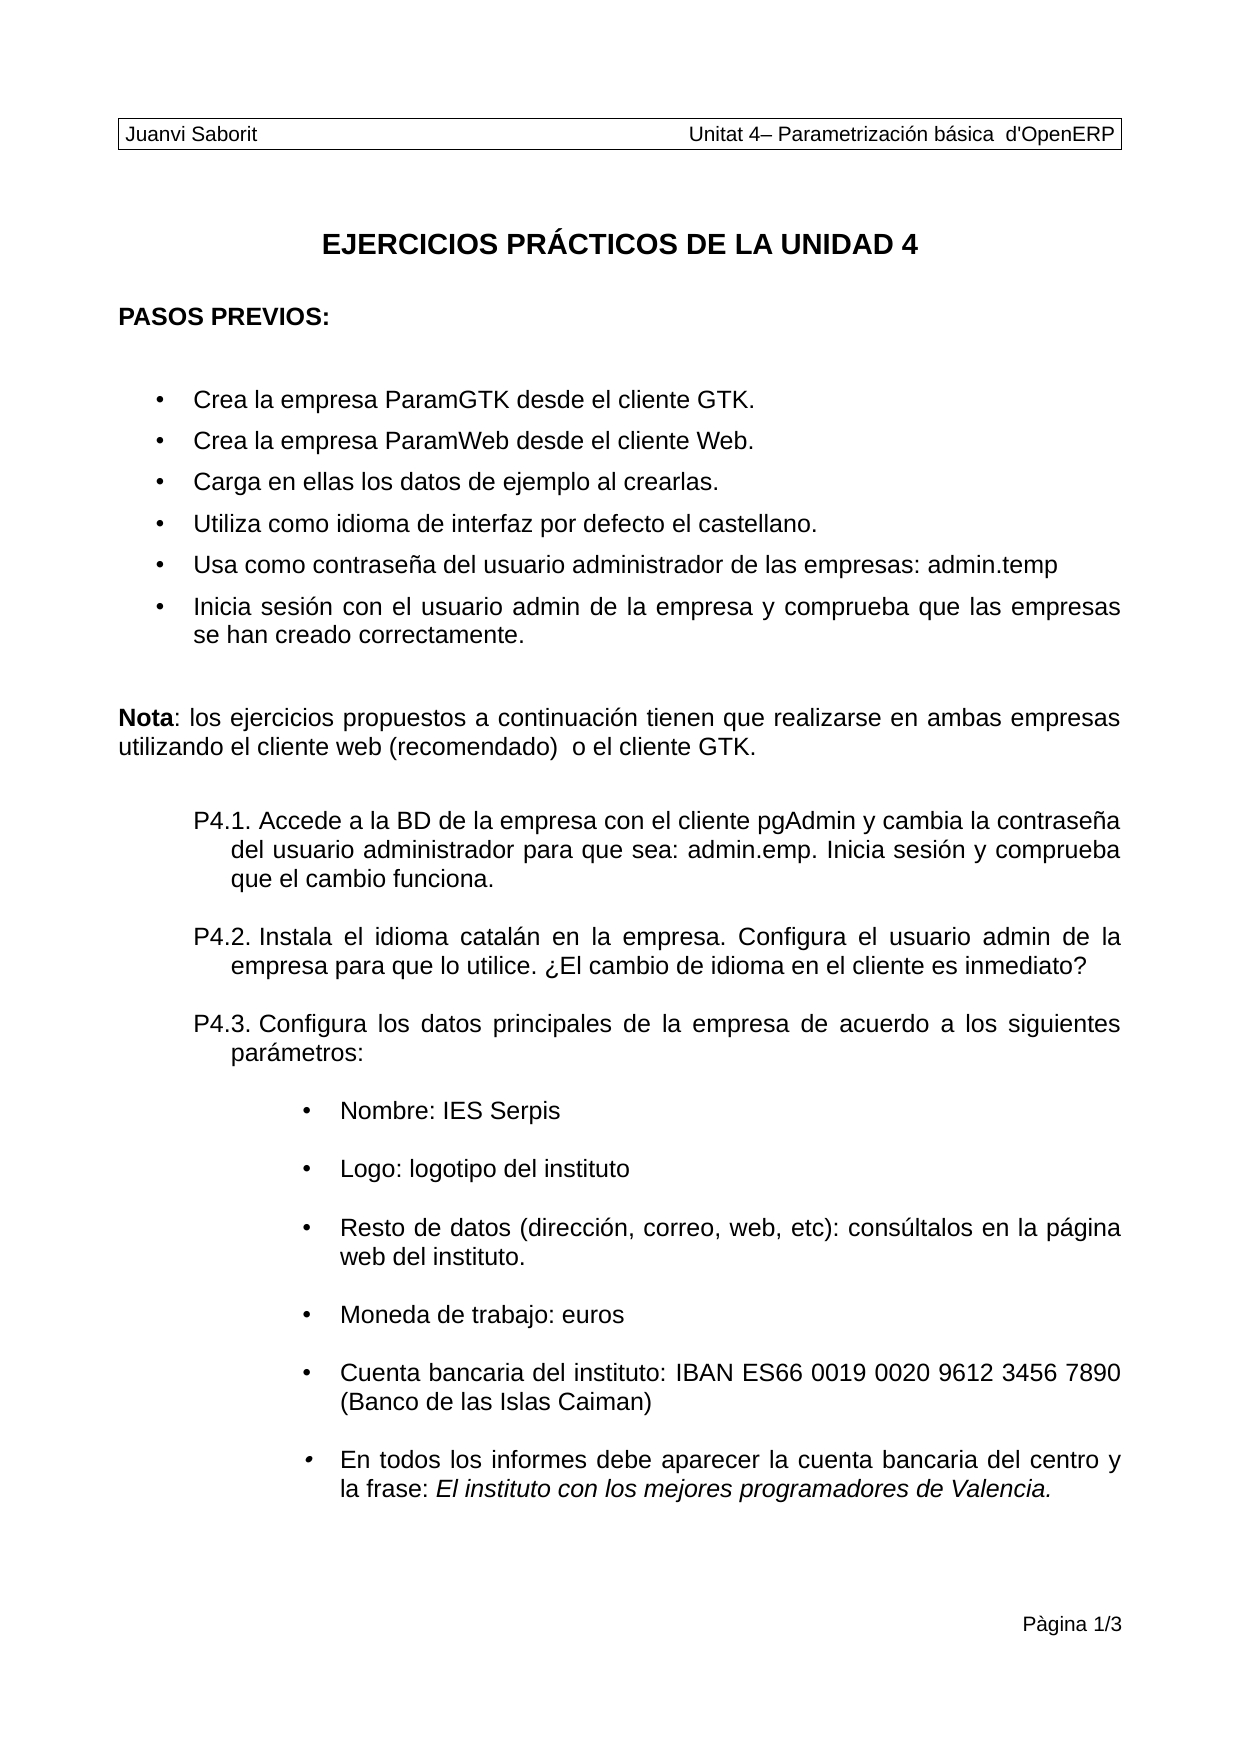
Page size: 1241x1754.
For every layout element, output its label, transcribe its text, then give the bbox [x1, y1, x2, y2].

list Configura los datos principales de la empresa de acuerdo a los siguientes parámetros: [193, 1009, 1122, 1067]
list En todos los informes debe aparecer la cuenta bancaria del centro y la frase: El instituto con los mejores programadores de Valencia. [302, 1445, 1122, 1503]
list Crea la empresa ParamWeb desde el cliente Web. [156, 426, 1122, 455]
list Moneda de trabajo: euros [302, 1300, 1122, 1329]
list Instala el idioma catalán en la empresa. Configura el usuario admin de la empresa para que lo utilice. ¿El cambio de idioma en el cliente es inmediato? [193, 922, 1122, 979]
text PASOS PREVIOS: [118, 302, 1122, 331]
list Accede a la BD de la empresa con el cliente pgAdmin y cambia la contraseña del usuario administrador para que sea: admin.emp. Inicia sesión y comprueba que el cambio funciona. [193, 806, 1122, 893]
list Usa como contraseña del usuario administrador de las empresas: admin.temp [156, 550, 1122, 579]
list Nombre: IES Serpis [302, 1096, 1122, 1125]
list Carga en ellas los datos de ejemplo al crearlas. [156, 467, 1122, 496]
text EJERCICIOS PRÁCTICOS DE LA UNIDAD 4 [118, 227, 1122, 261]
list Cuenta bancaria del instituto: IBAN ES66 0019 0020 9612 3456 7890 (Banco de las Islas Caiman) [302, 1358, 1122, 1416]
list Logo: logotipo del instituto [302, 1154, 1122, 1183]
list Inicia sesión con el usuario admin de la empresa y comprueba que las empresas se han creado correctamente. [156, 591, 1122, 649]
text Nota: los ejercicios propuestos a continuación tienen que realizarse en ambas empresas utilizando el cliente web (recomendado) o el cliente GTK. [118, 703, 1122, 760]
list Crea la empresa ParamGTK desde el cliente GTK. [156, 385, 1122, 413]
list Utiliza como idioma de interfaz por defecto el castellano. [156, 509, 1122, 538]
list Resto de datos (dirección, correo, web, etc): consúltalos en la página web del instituto. [302, 1213, 1122, 1270]
